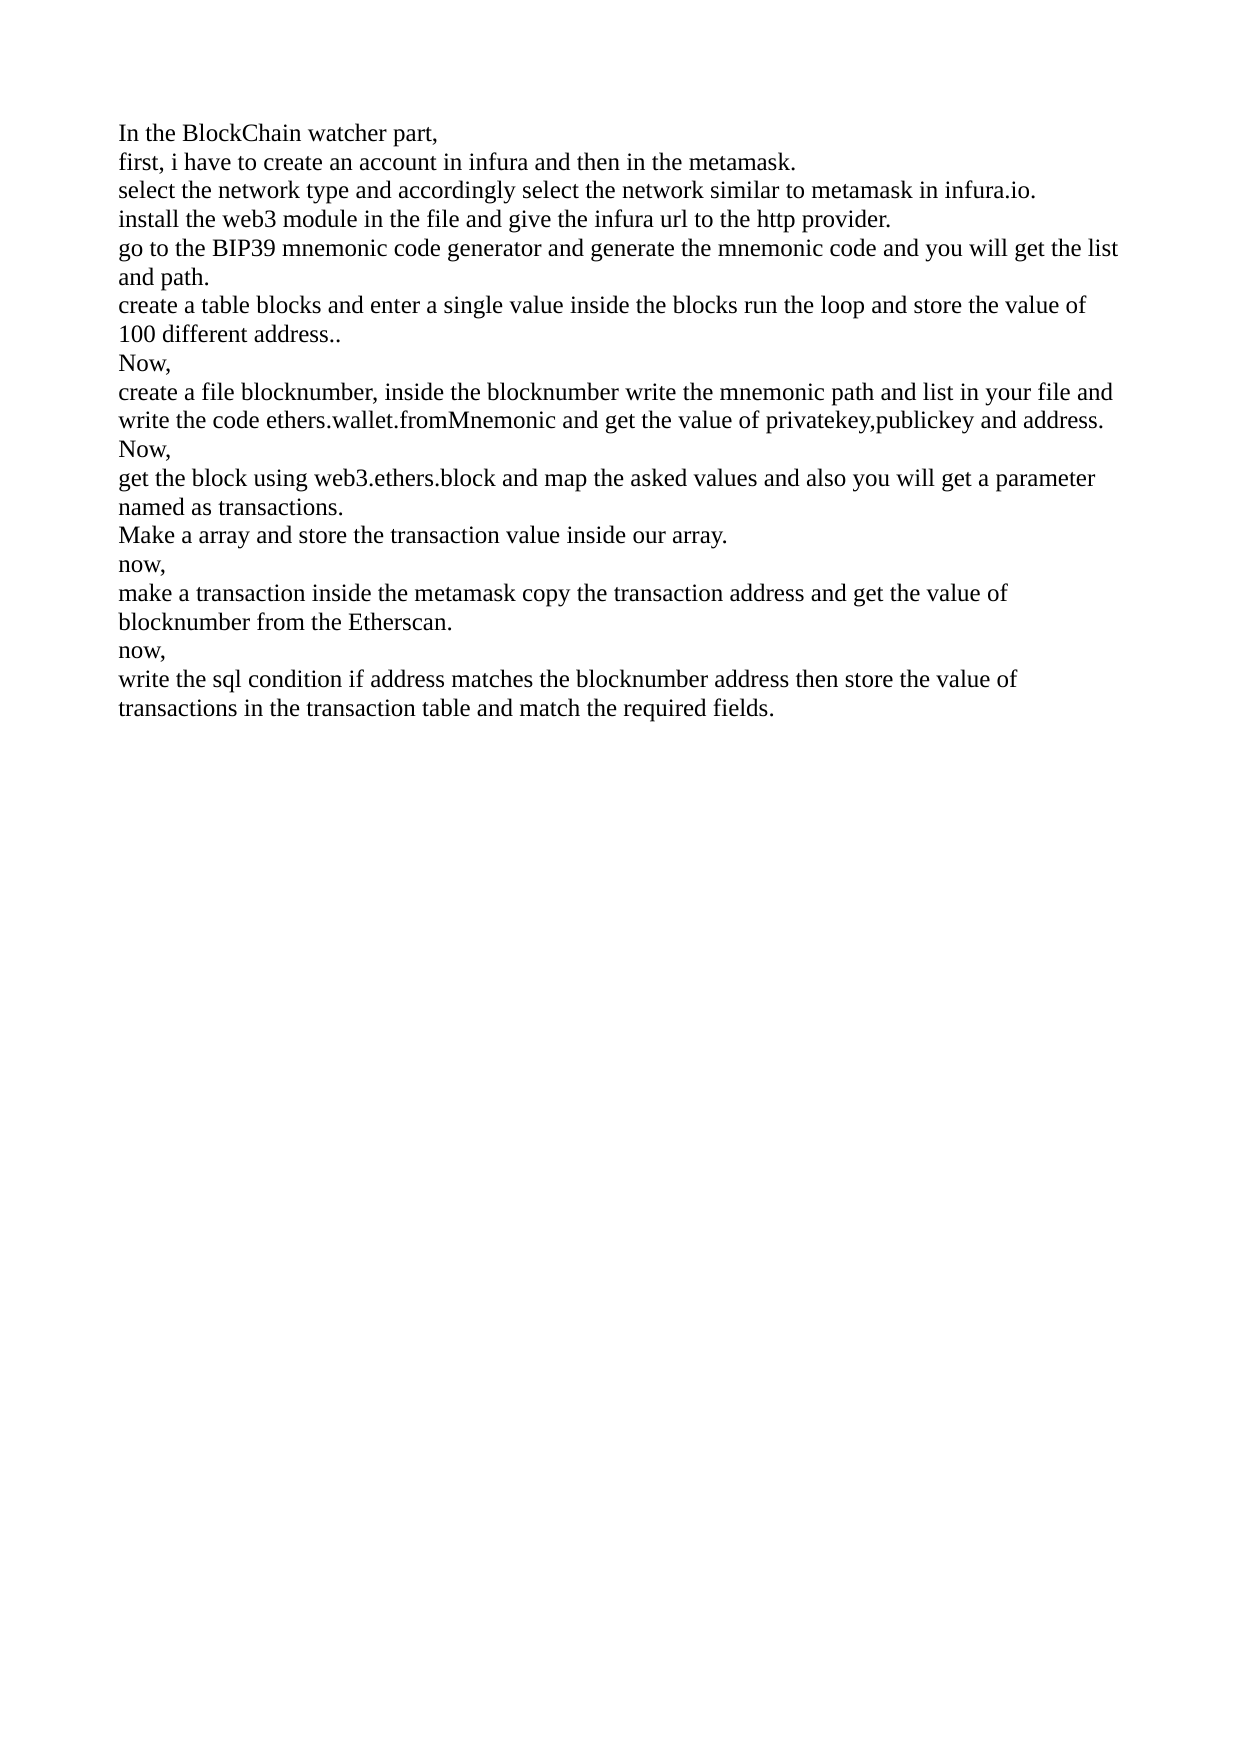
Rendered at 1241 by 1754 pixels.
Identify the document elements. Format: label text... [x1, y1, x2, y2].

text now, [118, 549, 1122, 578]
text make a transaction inside the metamask copy the transaction address and get the value of blocknumber from the Etherscan. [118, 578, 1122, 636]
text install the web3 module in the file and give the infura url to the http provider. [118, 204, 1122, 233]
text select the network type and accordingly select the network similar to metamask in infura.io. [118, 176, 1122, 204]
text create a file blocknumber, inside the blocknumber write the mnemonic path and list in your file and write the code ethers.wallet.fromMnemonic and get the value of privatekey,publickey and address. [118, 377, 1122, 434]
text In the BlockChain watcher part, [118, 118, 1122, 147]
text now, [118, 636, 1122, 664]
text get the block using web3.ethers.block and map the asked values and also you will get a parameter named as transactions. [118, 463, 1122, 521]
text first, i have to create an account in infura and then in the metamask. [118, 147, 1122, 176]
text Make a array and store the transaction value inside our array. [118, 521, 1122, 549]
text go to the BIP39 mnemonic code generator and generate the mnemonic code and you will get the list and path. [118, 233, 1122, 291]
text write the sql condition if address matches the blocknumber address then store the value of transactions in the transaction table and match the required fields. [118, 664, 1122, 722]
text create a table blocks and enter a single value inside the blocks run the loop and store the value of 100 different address.. [118, 291, 1122, 348]
text Now, [118, 434, 1122, 463]
text Now, [118, 348, 1122, 377]
